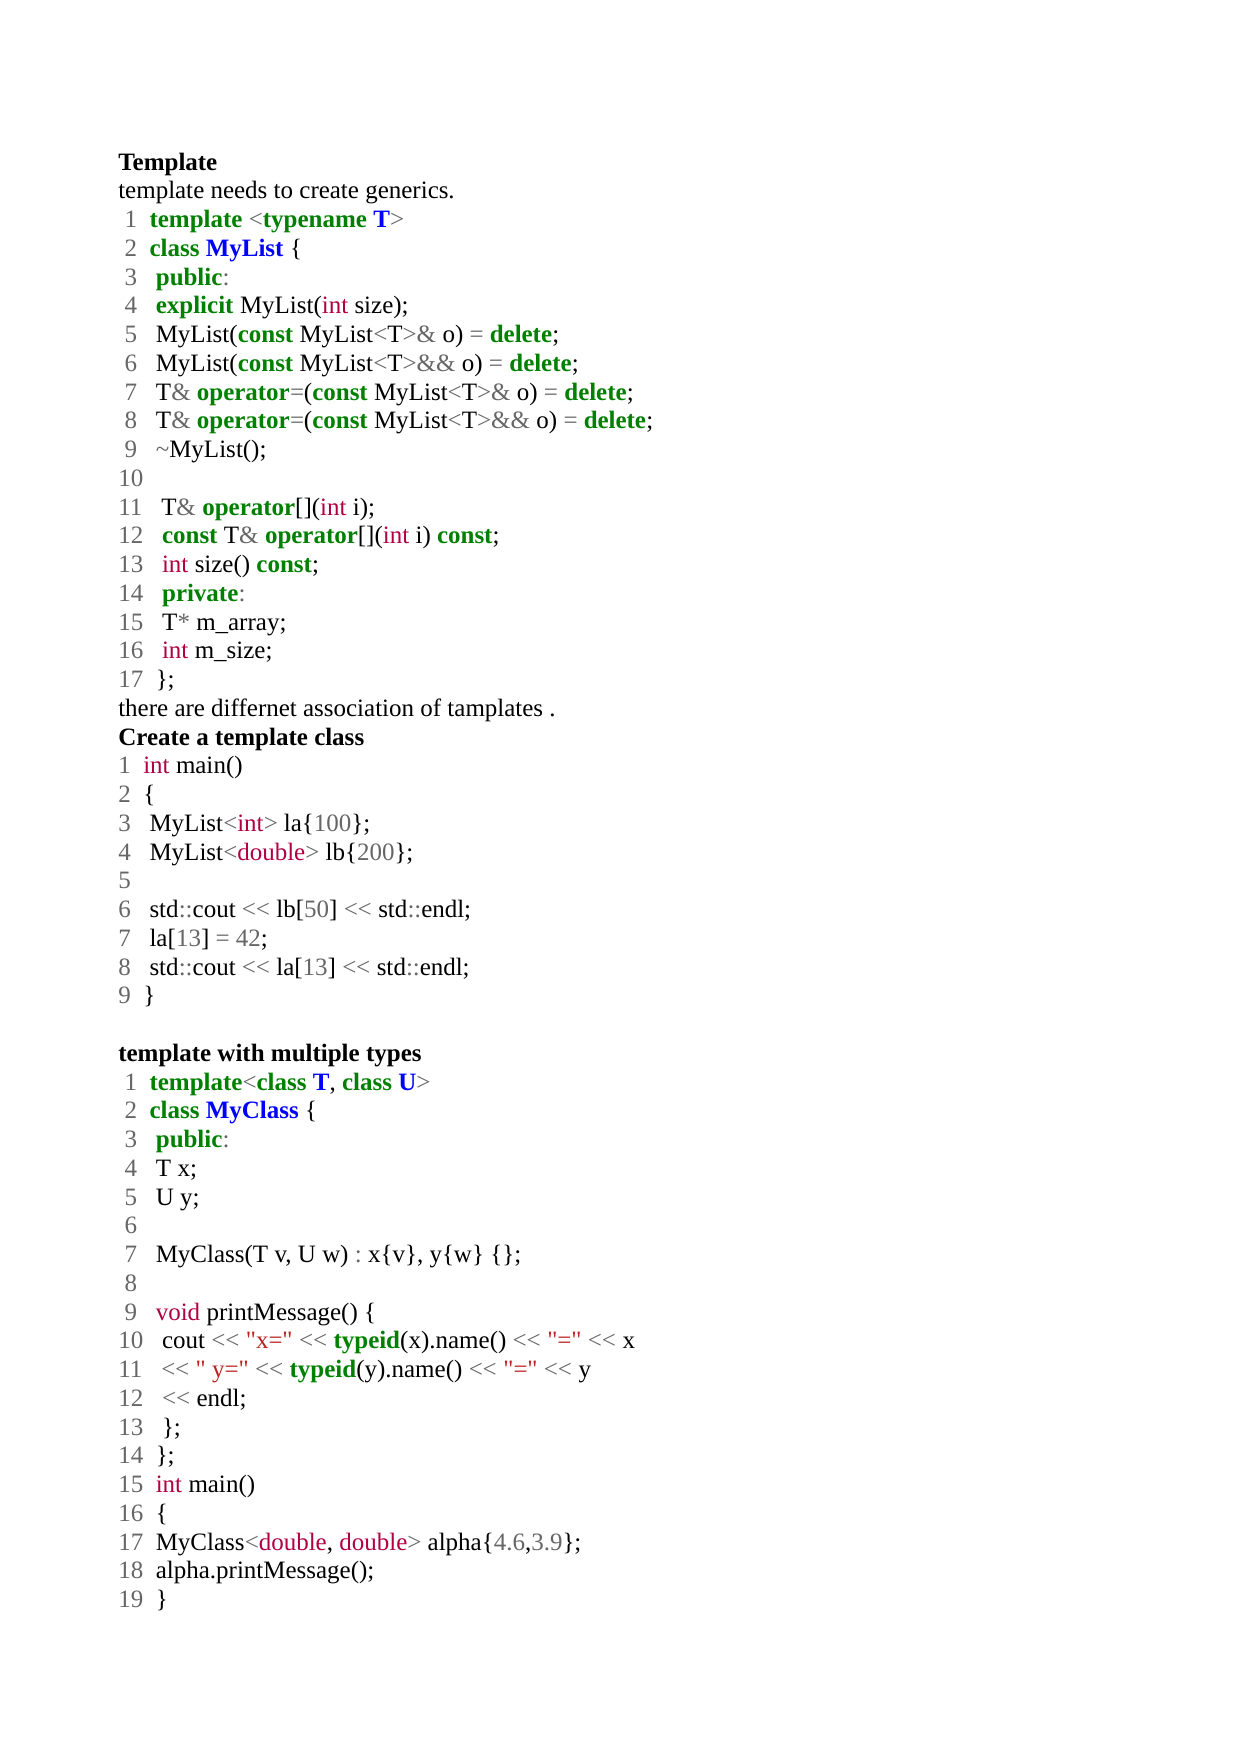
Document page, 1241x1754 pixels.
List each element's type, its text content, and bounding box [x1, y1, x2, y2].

text 8 [118, 1268, 1122, 1297]
text 11 << " y=" << typeid(y).name() << "=" << y [118, 1354, 1122, 1383]
text 14 private: [118, 578, 1122, 607]
text 3 public: [118, 262, 1122, 291]
text there are differnet association of tamplates . [118, 693, 1122, 722]
text 10 cout << "x=" << typeid(x).name() << "=" << x [118, 1326, 1122, 1354]
text 13 int size() const; [118, 549, 1122, 578]
text 6 [118, 1211, 1122, 1239]
text Create a template class [118, 722, 1122, 751]
text 15 int main() [118, 1469, 1122, 1498]
text 12 << endl; [118, 1383, 1122, 1412]
text 2 { [118, 779, 1122, 808]
text 19 } [118, 1584, 1122, 1613]
text 13 }; [118, 1412, 1122, 1441]
text 15 T* m_array; [118, 607, 1122, 636]
text 1 template <typename T> [118, 204, 1122, 233]
text 9 void printMessage() { [118, 1297, 1122, 1326]
text 12 const T& operator[](int i) const; [118, 521, 1122, 549]
text 4 explicit MyList(int size); [118, 291, 1122, 319]
text 5 [118, 866, 1122, 894]
text 3 public: [118, 1124, 1122, 1153]
text 16 int m_size; [118, 636, 1122, 664]
text 9 } [118, 981, 1122, 1009]
text 7 la[13] = 42; [118, 923, 1122, 952]
text 9 ~MyList(); [118, 434, 1122, 463]
text 2 class MyClass { [118, 1096, 1122, 1124]
text 7 T& operator=(const MyList<T>& o) = delete; [118, 377, 1122, 406]
text 6 MyList(const MyList<T>&& o) = delete; [118, 348, 1122, 377]
text 17 }; [118, 664, 1122, 693]
text 1 int main() [118, 751, 1122, 779]
text 6 std::cout << lb[50] << std::endl; [118, 894, 1122, 923]
text 5 U y; [118, 1182, 1122, 1211]
text 8 std::cout << la[13] << std::endl; [118, 952, 1122, 981]
text 16 { [118, 1498, 1122, 1527]
text 14 }; [118, 1441, 1122, 1469]
text 2 class MyList { [118, 233, 1122, 262]
text 3 MyList<int> la{100}; [118, 808, 1122, 837]
text 4 T x; [118, 1153, 1122, 1182]
text 1 template<class T, class U> [118, 1067, 1122, 1096]
text 10 [118, 463, 1122, 492]
text 4 MyList<double> lb{200}; [118, 837, 1122, 866]
text 5 MyList(const MyList<T>& o) = delete; [118, 319, 1122, 348]
text 8 T& operator=(const MyList<T>&& o) = delete; [118, 406, 1122, 434]
text Template [118, 147, 1122, 176]
text 11 T& operator[](int i); [118, 492, 1122, 521]
text 7 MyClass(T v, U w) : x{v}, y{w} {}; [118, 1239, 1122, 1268]
text template needs to create generics. [118, 176, 1122, 204]
text template with multiple types [118, 1038, 1122, 1067]
text 18 alpha.printMessage(); [118, 1556, 1122, 1584]
text 17 MyClass<double, double> alpha{4.6,3.9}; [118, 1527, 1122, 1556]
